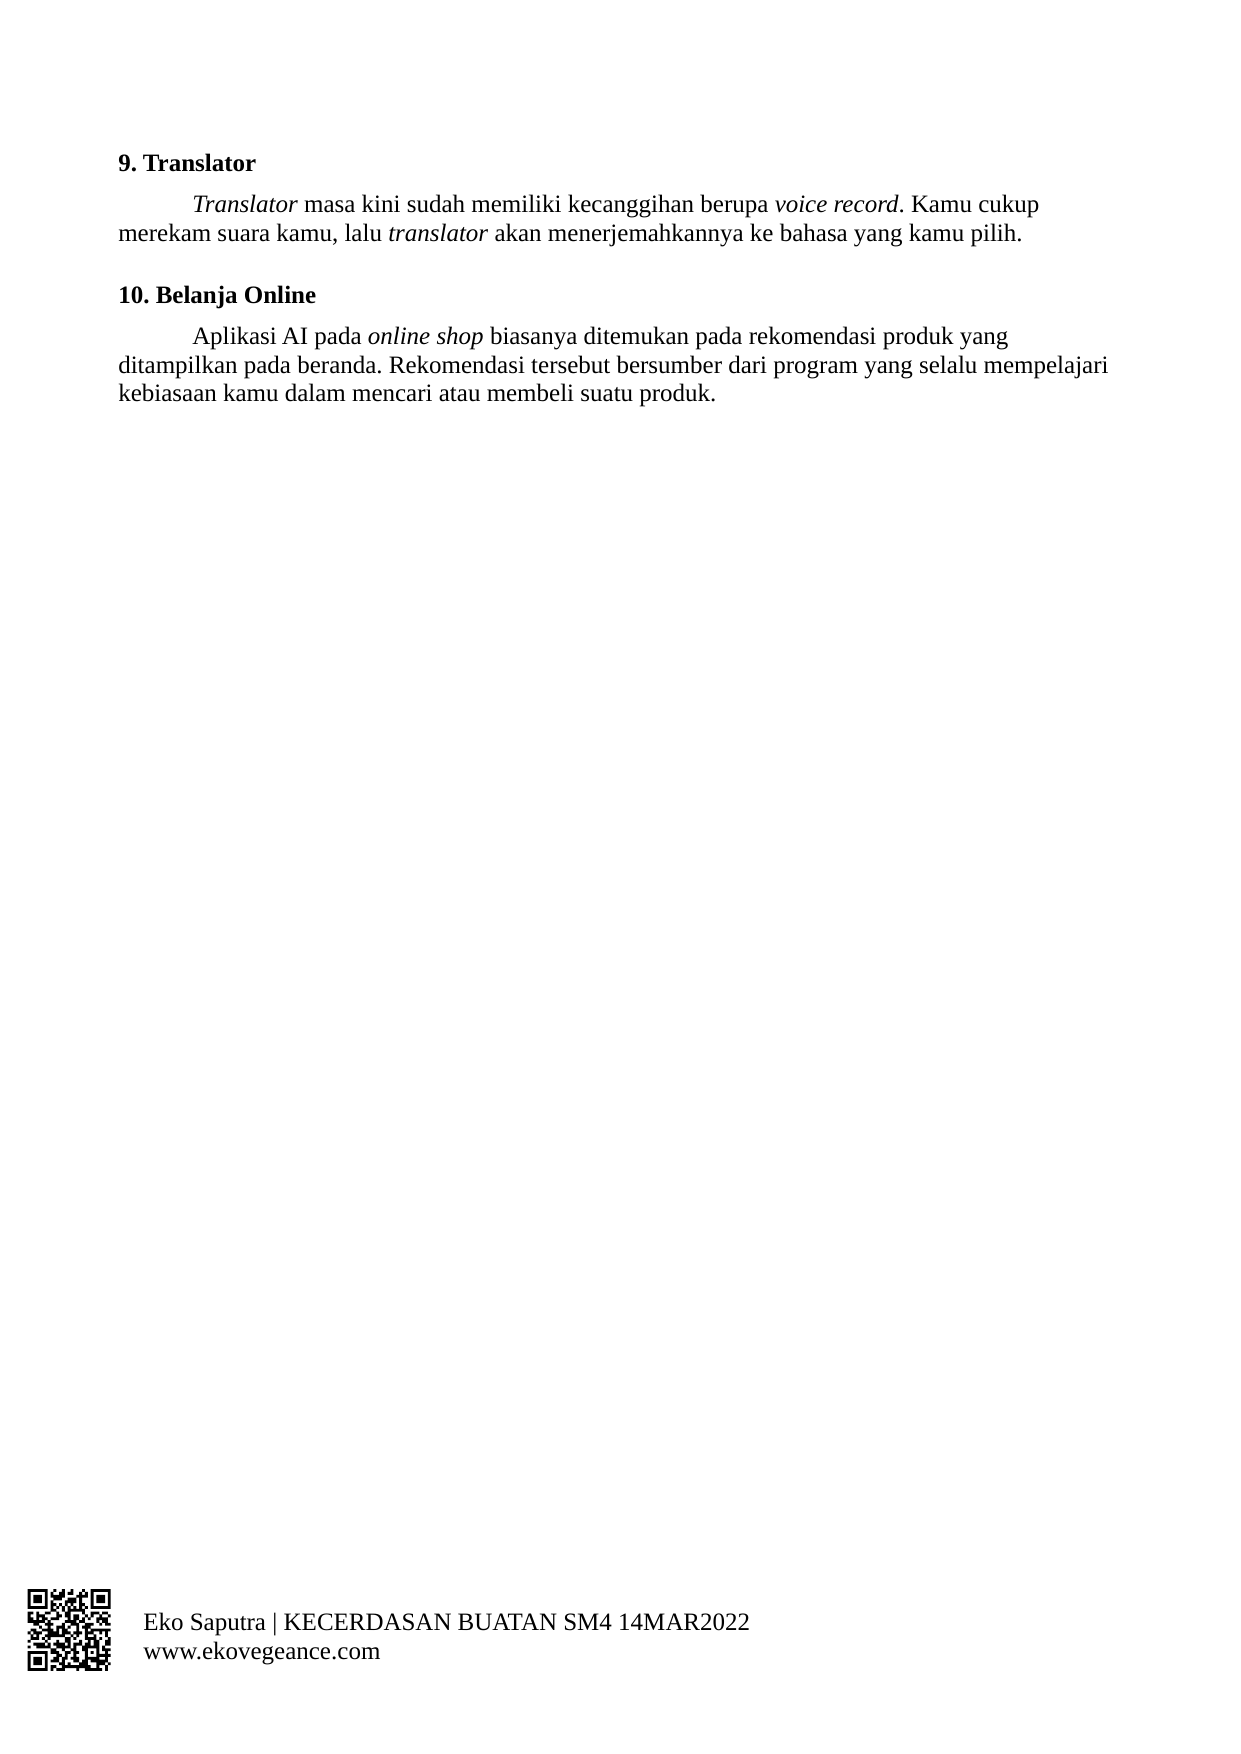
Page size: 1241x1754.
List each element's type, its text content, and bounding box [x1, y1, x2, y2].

text Translator masa kini sudah memiliki kecanggihan berupa voice record. Kamu cukup merekam suara kamu, lalu translator akan menerjemahkannya ke bahasa yang kamu pilih. [118, 189, 1122, 246]
subtitle 9. Translator [118, 148, 1122, 176]
text Aplikasi AI pada online shop biasanya ditemukan pada rekomendasi produk yang ditampilkan pada beranda. Rekomendasi tersebut bersumber dari program yang selalu mempelajari kebiasaan kamu dalam mencari atau membeli suatu produk. [118, 321, 1122, 407]
subtitle 10. Belanja Online [118, 280, 1122, 308]
